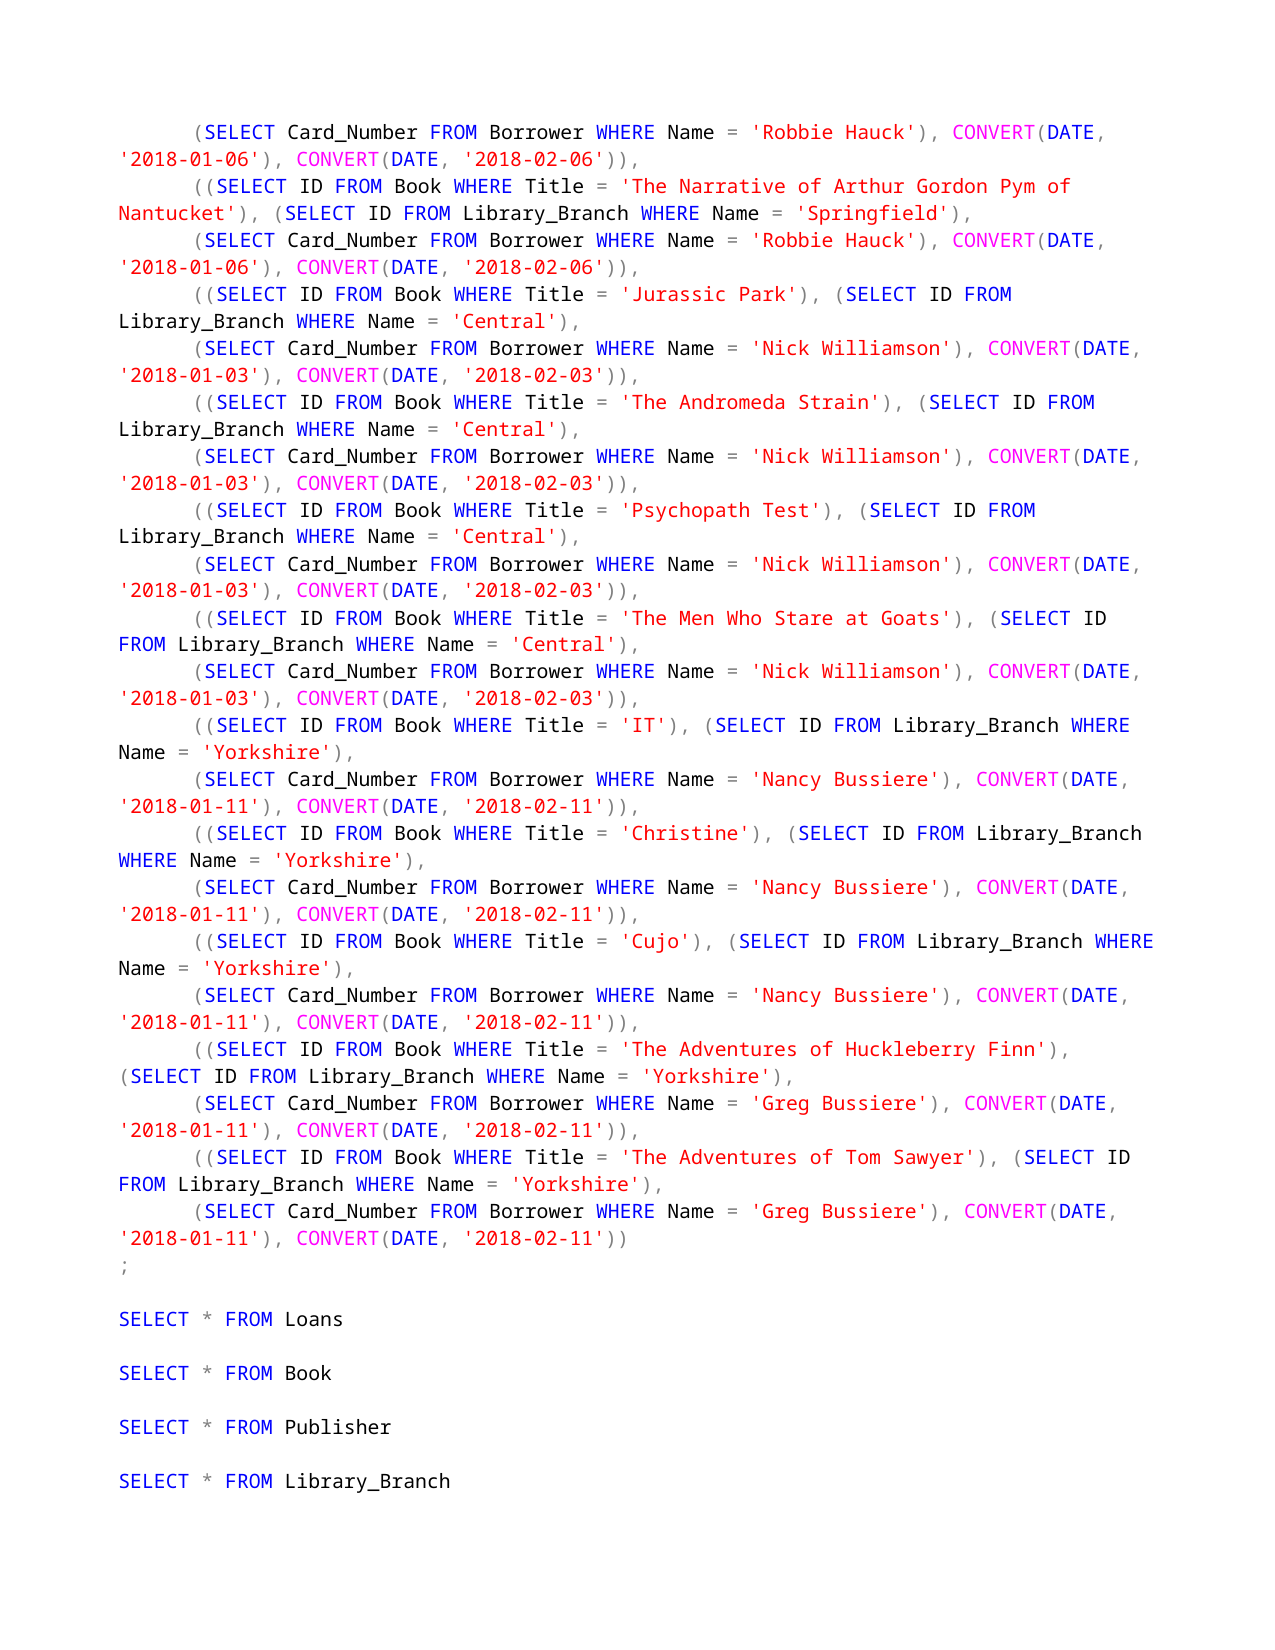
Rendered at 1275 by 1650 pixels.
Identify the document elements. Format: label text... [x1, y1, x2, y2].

text (SELECT Card_Number FROM Borrower WHERE Name = 'Nancy Bussiere'), CONVERT(DATE, '2018-01-11'), CONVERT(DATE, '2018-02-11')), [118, 766, 1157, 819]
text (SELECT Card_Number FROM Borrower WHERE Name = 'Greg Bussiere'), CONVERT(DATE, '2018-01-11'), CONVERT(DATE, '2018-02-11')), [118, 1089, 1157, 1143]
text (SELECT Card_Number FROM Borrower WHERE Name = 'Robbie Hauck'), CONVERT(DATE, '2018-01-06'), CONVERT(DATE, '2018-02-06')), [118, 226, 1157, 280]
text ((SELECT ID FROM Book WHERE Title = 'Cujo'), (SELECT ID FROM Library_Branch WHERE Name = 'Yorkshire'), [118, 927, 1157, 981]
text (SELECT Card_Number FROM Borrower WHERE Name = 'Nick Williamson'), CONVERT(DATE, '2018-01-03'), CONVERT(DATE, '2018-02-03')), [118, 442, 1157, 496]
text ((SELECT ID FROM Book WHERE Title = 'The Andromeda Strain'), (SELECT ID FROM Library_Branch WHERE Name = 'Central'), [118, 388, 1157, 442]
text (SELECT Card_Number FROM Borrower WHERE Name = 'Nancy Bussiere'), CONVERT(DATE, '2018-01-11'), CONVERT(DATE, '2018-02-11')), [118, 873, 1157, 927]
text ; [118, 1251, 1157, 1278]
text SELECT * FROM Loans [118, 1305, 1157, 1332]
text (SELECT Card_Number FROM Borrower WHERE Name = 'Nick Williamson'), CONVERT(DATE, '2018-01-03'), CONVERT(DATE, '2018-02-03')), [118, 550, 1157, 604]
text (SELECT Card_Number FROM Borrower WHERE Name = 'Nick Williamson'), CONVERT(DATE, '2018-01-03'), CONVERT(DATE, '2018-02-03')), [118, 658, 1157, 712]
text (SELECT Card_Number FROM Borrower WHERE Name = 'Nancy Bussiere'), CONVERT(DATE, '2018-01-11'), CONVERT(DATE, '2018-02-11')), [118, 981, 1157, 1035]
text (SELECT Card_Number FROM Borrower WHERE Name = 'Robbie Hauck'), CONVERT(DATE, '2018-01-06'), CONVERT(DATE, '2018-02-06')), [118, 118, 1157, 172]
text SELECT * FROM Book [118, 1359, 1157, 1386]
text ((SELECT ID FROM Book WHERE Title = 'The Adventures of Tom Sawyer'), (SELECT ID FROM Library_Branch WHERE Name = 'Yorkshire'), [118, 1143, 1157, 1197]
text ((SELECT ID FROM Book WHERE Title = 'IT'), (SELECT ID FROM Library_Branch WHERE Name = 'Yorkshire'), [118, 712, 1157, 766]
text SELECT * FROM Publisher [118, 1413, 1157, 1440]
text (SELECT Card_Number FROM Borrower WHERE Name = 'Nick Williamson'), CONVERT(DATE, '2018-01-03'), CONVERT(DATE, '2018-02-03')), [118, 334, 1157, 388]
text ((SELECT ID FROM Book WHERE Title = 'Jurassic Park'), (SELECT ID FROM Library_Branch WHERE Name = 'Central'), [118, 280, 1157, 334]
text ((SELECT ID FROM Book WHERE Title = 'The Adventures of Huckleberry Finn'), (SELECT ID FROM Library_Branch WHERE Name = 'Yorkshire'), [118, 1035, 1157, 1089]
text ((SELECT ID FROM Book WHERE Title = 'Psychopath Test'), (SELECT ID FROM Library_Branch WHERE Name = 'Central'), [118, 496, 1157, 550]
text ((SELECT ID FROM Book WHERE Title = 'The Narrative of Arthur Gordon Pym of Nantucket'), (SELECT ID FROM Library_Branch WHERE Name = 'Springfield'), [118, 172, 1157, 226]
text ((SELECT ID FROM Book WHERE Title = 'The Men Who Stare at Goats'), (SELECT ID FROM Library_Branch WHERE Name = 'Central'), [118, 604, 1157, 658]
text SELECT * FROM Library_Branch [118, 1467, 1157, 1494]
text ((SELECT ID FROM Book WHERE Title = 'Christine'), (SELECT ID FROM Library_Branch WHERE Name = 'Yorkshire'), [118, 819, 1157, 873]
text (SELECT Card_Number FROM Borrower WHERE Name = 'Greg Bussiere'), CONVERT(DATE, '2018-01-11'), CONVERT(DATE, '2018-02-11')) [118, 1197, 1157, 1251]
